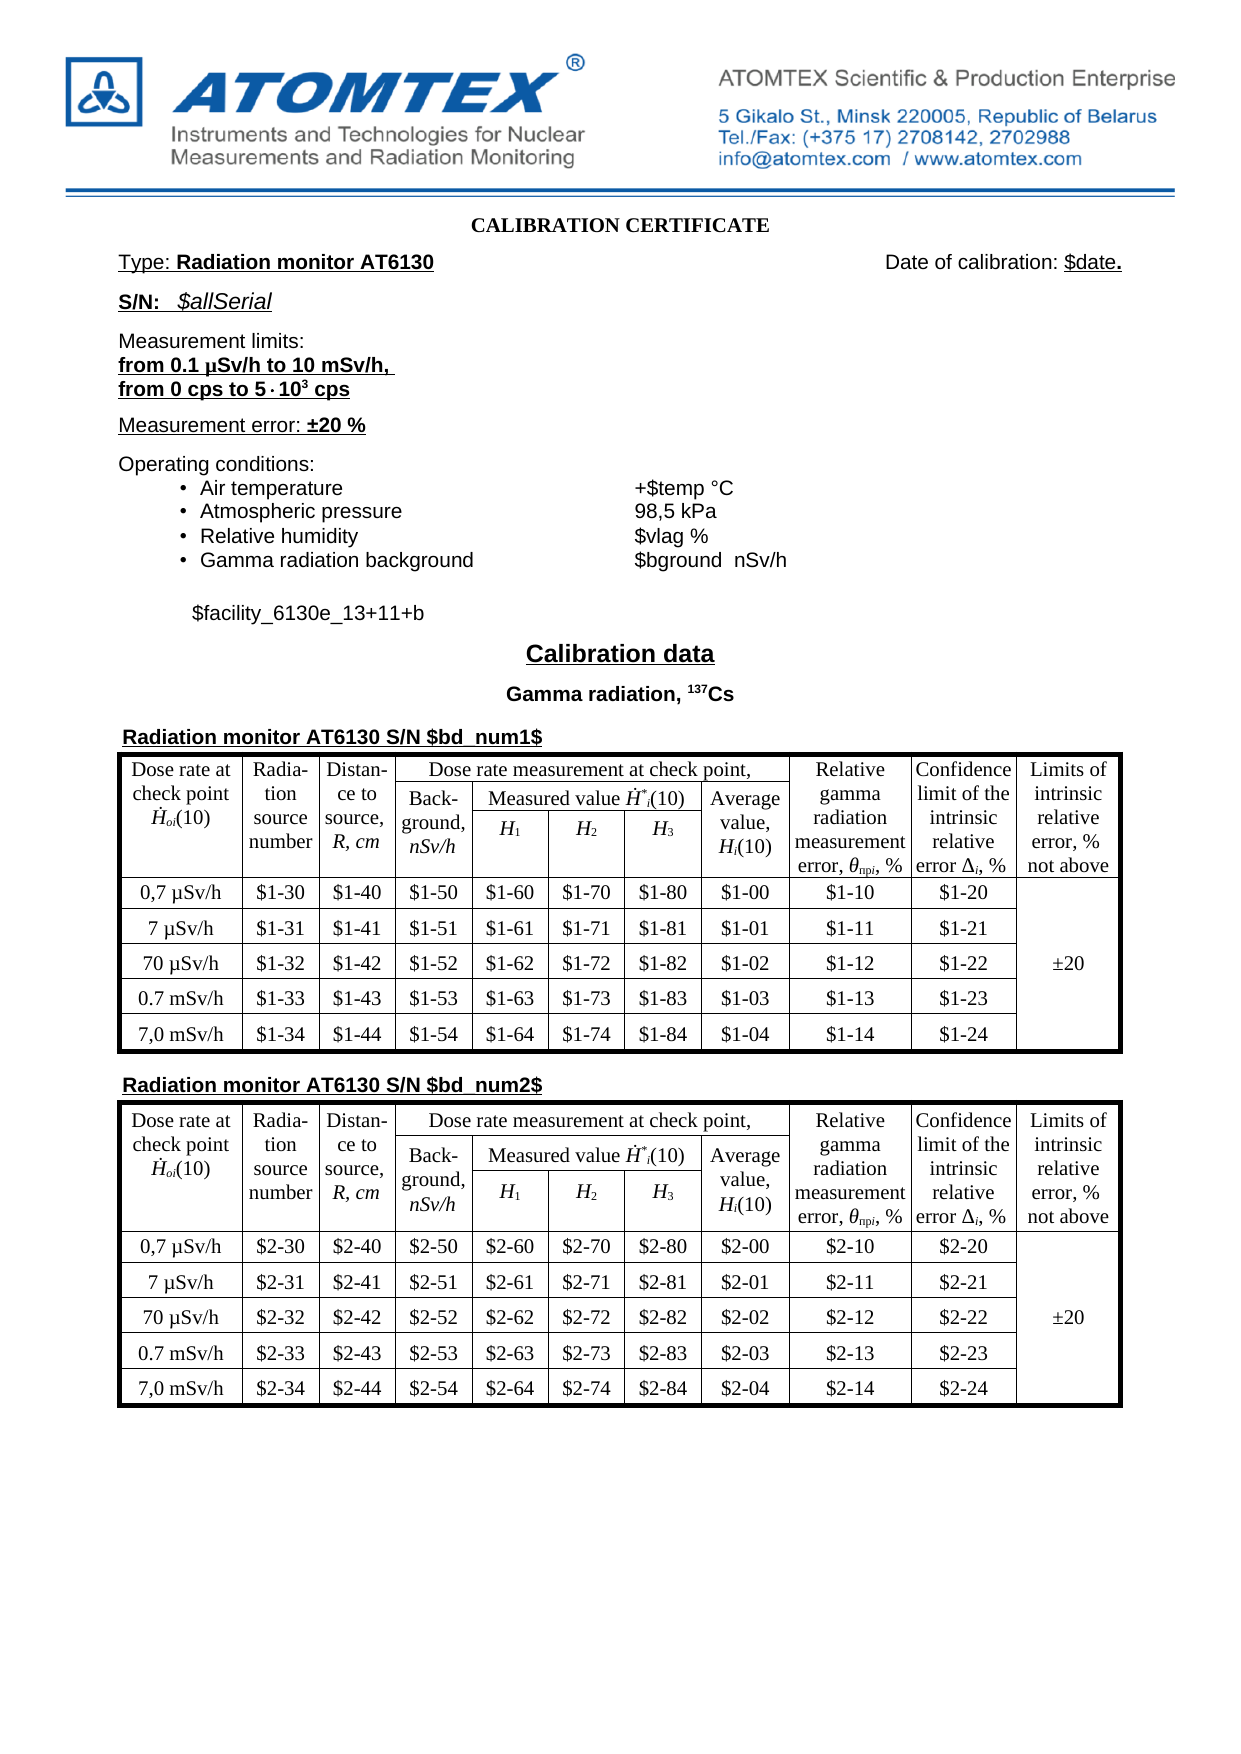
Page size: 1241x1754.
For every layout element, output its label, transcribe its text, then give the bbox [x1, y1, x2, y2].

table_cell $1-22 [912, 944, 1016, 978]
table_cell $1-74 [549, 1014, 624, 1049]
table_cell $2-02 [702, 1298, 789, 1332]
table_cell $1-72 [549, 944, 624, 978]
table_cell Measured value Ḣ*i(10) [473, 1136, 701, 1170]
table_cell $2-70 [549, 1232, 624, 1262]
text $facility_6130e_13+11+b [118, 600, 1122, 624]
list Atmospheric pressure 98,5 kPa [179, 499, 1122, 523]
table_header Radiation monitor AT6130 S/N $bd_num1$ [119, 706, 1121, 752]
table_cell $2-62 [473, 1298, 548, 1332]
table_cell Radia-tion source number [243, 1105, 319, 1231]
table_cell $1-31 [243, 909, 319, 943]
table_cell $2-82 [625, 1298, 701, 1332]
table_cell $1-11 [790, 909, 911, 943]
table_cell $1-30 [243, 878, 319, 907]
table_cell $2-12 [790, 1298, 911, 1332]
table_cell $2-80 [625, 1232, 701, 1262]
list Gamma radiation background $bground nSv/h [179, 547, 1122, 572]
table_cell $1-63 [473, 979, 548, 1013]
table_cell $2-50 [396, 1232, 472, 1262]
text from 0 cps to 5103 cps [118, 377, 1122, 401]
table_cell Dose rate measurement at check point, [396, 1105, 789, 1135]
table_cell H3 [625, 1171, 701, 1231]
table_cell $2-71 [549, 1263, 624, 1297]
table_cell Dose rate measurement at check point, [396, 757, 789, 781]
table_cell $1-34 [243, 1014, 319, 1049]
table_cell 0,7 µSv/h [122, 878, 242, 907]
table_cell $1-44 [320, 1014, 395, 1049]
table_cell $1-60 [473, 878, 548, 907]
table_cell $2-64 [473, 1369, 548, 1403]
table_cell $1-13 [790, 979, 911, 1013]
table_cell 70 µSv/h [122, 1298, 242, 1332]
table_cell $2-22 [912, 1298, 1016, 1332]
table_cell $2-63 [473, 1333, 548, 1367]
table_cell $1-33 [243, 979, 319, 1013]
table_cell $1-32 [243, 944, 319, 978]
table_cell 0,7 µSv/h [122, 1232, 242, 1262]
table_cell $2-00 [702, 1232, 789, 1262]
table_cell Relative gamma radiation measurement error, θпрi, % [790, 1105, 911, 1231]
table_cell $2-72 [549, 1298, 624, 1332]
table_cell $1-54 [396, 1014, 472, 1049]
table_cell $1-52 [396, 944, 472, 978]
table_cell $1-12 [790, 944, 911, 978]
table_cell $2-11 [790, 1263, 911, 1297]
table_cell $1-83 [625, 979, 701, 1013]
list Relative humidity $vlag % [179, 523, 1122, 547]
table_cell Distan-ce to source, R, сm [320, 757, 395, 877]
table_cell $1-81 [625, 909, 701, 943]
table_cell Radia-tion source number [243, 757, 319, 877]
table_cell $1-61 [473, 909, 548, 943]
table_cell $1-51 [396, 909, 472, 943]
table_cell Distan-ce to source, R, сm [320, 1105, 395, 1231]
table_cell $2-14 [790, 1369, 911, 1403]
table_cell H2 [549, 811, 624, 877]
table_cell $1-10 [790, 878, 911, 907]
table_cell $1-43 [320, 979, 395, 1013]
text from 0.1 µSv/h to 10 mSv/h, [118, 353, 1122, 377]
table_cell $2-10 [790, 1232, 911, 1262]
table_cell $1-50 [396, 878, 472, 907]
table_cell Measured value Ḣ*i(10) [473, 782, 701, 810]
table_cell $2-81 [625, 1263, 701, 1297]
table_cell $2-21 [912, 1263, 1016, 1297]
table_cell $2-24 [912, 1369, 1016, 1403]
table_cell $2-42 [320, 1298, 395, 1332]
table_cell H3 [625, 811, 701, 877]
table_cell $2-40 [320, 1232, 395, 1262]
text CALIBRATION CERTIFICATE [118, 214, 1122, 237]
table_cell Dose rate at check point Ḣoi(10) [122, 757, 242, 877]
table_cell $2-52 [396, 1298, 472, 1332]
table_cell $2-73 [549, 1333, 624, 1367]
table_cell $1-71 [549, 909, 624, 943]
table_cell $2-61 [473, 1263, 548, 1297]
table_cell $2-34 [243, 1369, 319, 1403]
table_cell $1-01 [702, 909, 789, 943]
table_cell $1-40 [320, 878, 395, 907]
table_cell $2-13 [790, 1333, 911, 1367]
table_cell Average value, Hi(10) [702, 1136, 789, 1231]
text Operating conditions: [118, 451, 1122, 475]
table_cell $2-44 [320, 1369, 395, 1403]
text Measurement limits: [118, 329, 1122, 353]
table_cell 7 µSv/h [122, 909, 242, 943]
table_cell $1-70 [549, 878, 624, 907]
table_cell $1-04 [702, 1014, 789, 1049]
table_cell $1-21 [912, 909, 1016, 943]
table_cell $1-64 [473, 1014, 548, 1049]
table_header Radiation monitor AT6130 S/N $bd_num2$ [119, 1054, 1121, 1100]
table_cell $1-62 [473, 944, 548, 978]
table_cell $1-02 [702, 944, 789, 978]
table_cell H1 [473, 811, 548, 877]
table_cell Confidence limit of the intrinsic relative error Δi, % [912, 757, 1016, 877]
table_cell $1-03 [702, 979, 789, 1013]
text Gamma radiation, 137Cs [118, 682, 1122, 706]
table_cell $1-23 [912, 979, 1016, 1013]
table_cell H1 [473, 1171, 548, 1231]
table_cell Back-ground, nSv/h [396, 1136, 472, 1231]
table_cell $2-01 [702, 1263, 789, 1297]
table_cell $2-04 [702, 1369, 789, 1403]
table_cell $2-84 [625, 1369, 701, 1403]
table_cell Limits of intrinsic relative error, % not above [1017, 1105, 1118, 1231]
table_cell $2-60 [473, 1232, 548, 1262]
table_cell 7 µSv/h [122, 1263, 242, 1297]
table_cell $1-41 [320, 909, 395, 943]
table_cell $2-43 [320, 1333, 395, 1367]
table_cell $1-73 [549, 979, 624, 1013]
table_cell ±20 [1017, 1232, 1118, 1403]
text Type: Radiation monitor AT6130 Date of calibration: $date. [118, 250, 1122, 274]
table_cell Back-ground, nSv/h [396, 782, 472, 877]
table_cell $1-24 [912, 1014, 1016, 1049]
text Measurement error: ±20 % [118, 413, 1122, 437]
list Air temperature +$temp °C [179, 475, 1122, 499]
table_cell Dose rate at check point Ḣoi(10) [122, 1105, 242, 1231]
table_cell $2-51 [396, 1263, 472, 1297]
table_cell $2-03 [702, 1333, 789, 1367]
table_cell $2-74 [549, 1369, 624, 1403]
table_cell $2-83 [625, 1333, 701, 1367]
table_cell $2-41 [320, 1263, 395, 1297]
table_cell Limits of intrinsic relative error, % not above [1017, 757, 1118, 877]
table_cell Average value, Hi(10) [702, 782, 789, 877]
table_cell $2-23 [912, 1333, 1016, 1367]
table_cell 0.7 mSv/h [122, 1333, 242, 1367]
table_cell $1-82 [625, 944, 701, 978]
table_cell 7,0 mSv/h [122, 1014, 242, 1049]
table_cell 0.7 mSv/h [122, 979, 242, 1013]
table_cell $2-33 [243, 1333, 319, 1367]
table_cell $2-20 [912, 1232, 1016, 1262]
table_cell 70 µSv/h [122, 944, 242, 978]
table_cell $2-53 [396, 1333, 472, 1367]
table_cell $2-32 [243, 1298, 319, 1332]
table_cell $1-00 [702, 878, 789, 907]
table_cell $1-14 [790, 1014, 911, 1049]
table_cell $1-84 [625, 1014, 701, 1049]
text S/N: $allSerial [118, 288, 1122, 314]
table_cell $1-20 [912, 878, 1016, 907]
table_cell $1-42 [320, 944, 395, 978]
table_cell $1-53 [396, 979, 472, 1013]
table_cell 7,0 mSv/h [122, 1369, 242, 1403]
table_cell ±20 [1017, 878, 1118, 1049]
table_cell Confidence limit of the intrinsic relative error Δi, % [912, 1105, 1016, 1231]
table_cell H2 [549, 1171, 624, 1231]
table_cell $2-30 [243, 1232, 319, 1262]
table_cell Relative gamma radiation measurement error, θпрi, % [790, 757, 911, 877]
table_cell $2-54 [396, 1369, 472, 1403]
table_cell $2-31 [243, 1263, 319, 1297]
text Calibration data [118, 639, 1122, 667]
table_cell $1-80 [625, 878, 701, 907]
